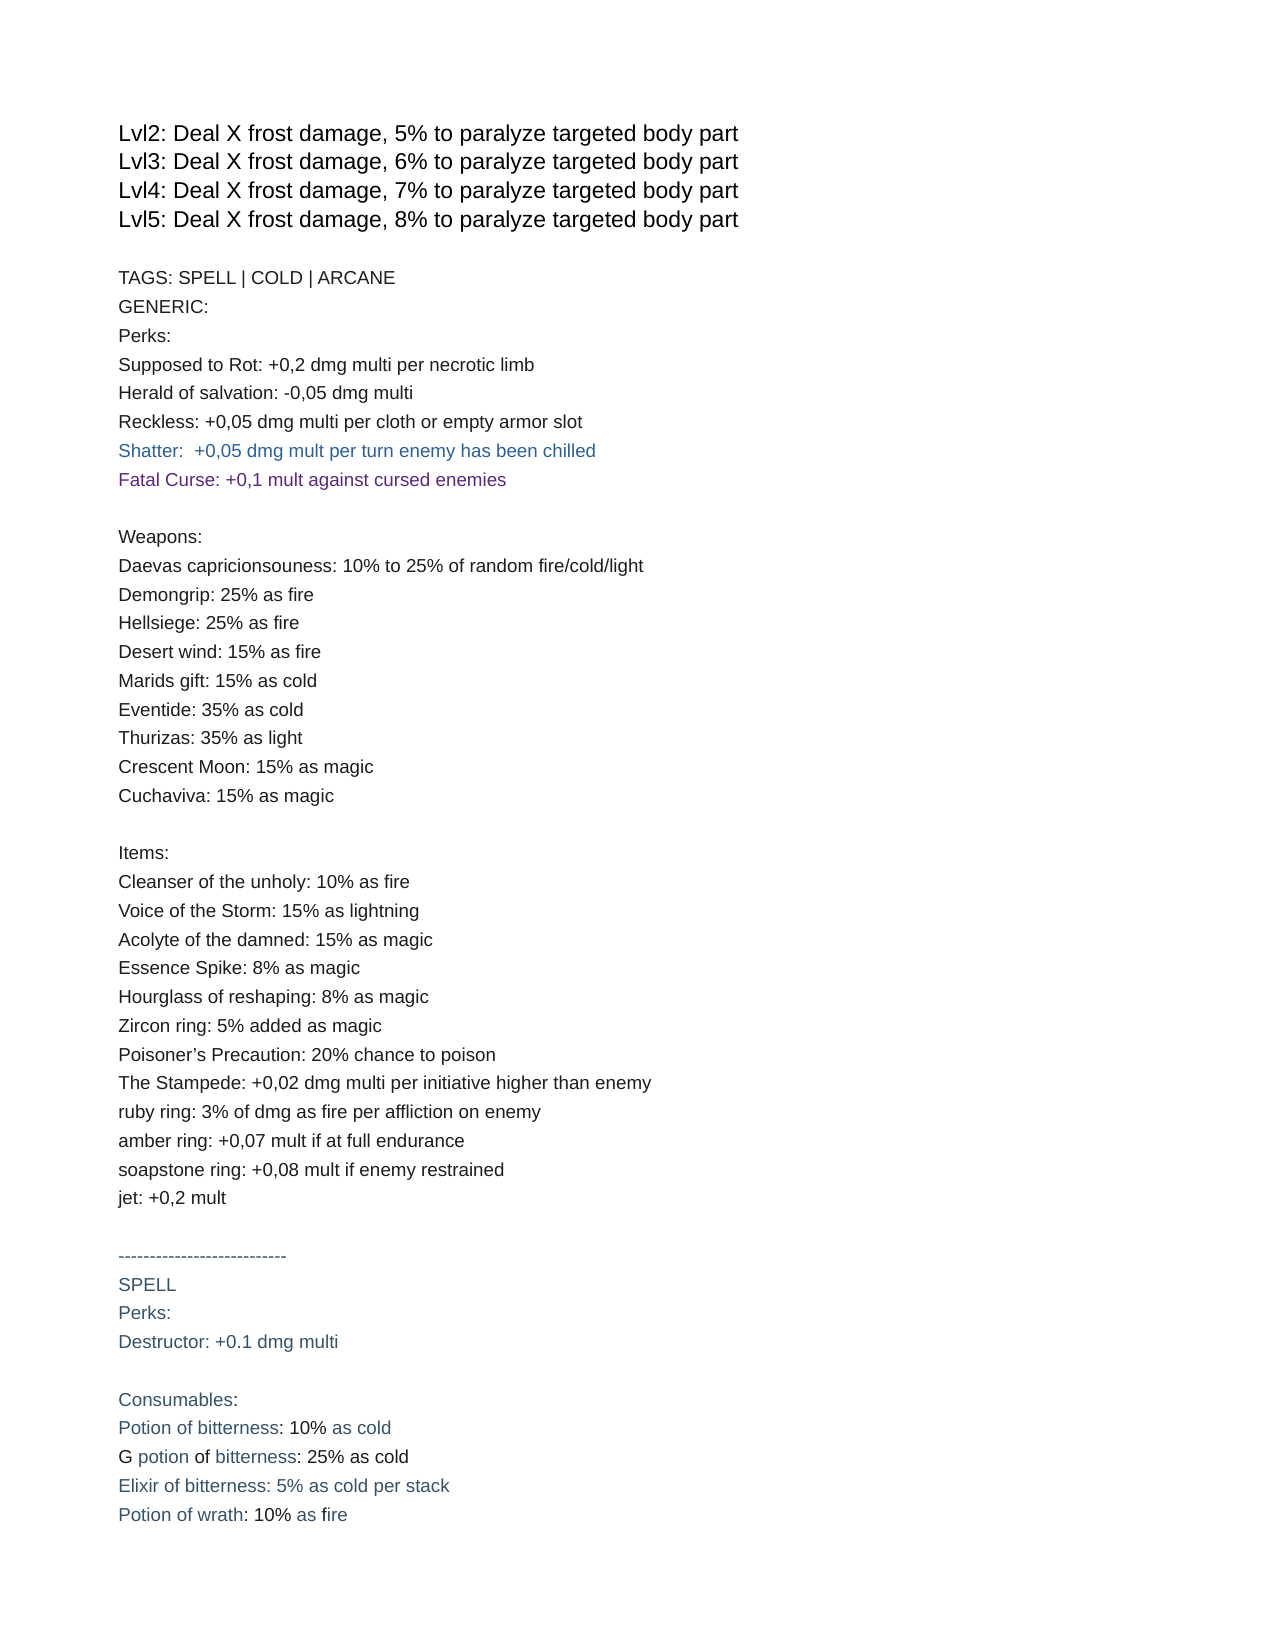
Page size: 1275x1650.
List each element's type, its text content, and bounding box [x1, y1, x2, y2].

text ruby ring: 3% of dmg as fire per affliction on enemy [118, 1096, 1157, 1124]
text Daevas capricionsouness: 10% to 25% of random fire/cold/light [118, 549, 1157, 578]
text The Stampede: +0,02 dmg multi per initiative higher than enemy [118, 1067, 1157, 1096]
text Herald of salvation: -0,05 dmg multi [118, 377, 1157, 406]
text soapstone ring: +0,08 mult if enemy restrained [118, 1153, 1157, 1182]
text Reckless: +0,05 dmg multi per cloth or empty armor slot [118, 406, 1157, 434]
text Cleanser of the unholy: 10% as fire [118, 866, 1157, 894]
text Eventide: 35% as cold [118, 693, 1157, 722]
text TAGS: SPELL | COLD | ARCANE GENERIC: Perks: [118, 262, 1157, 348]
text Hourglass of reshaping: 8% as magic [118, 981, 1157, 1009]
text Acolyte of the damned: 15% as magic [118, 923, 1157, 952]
text Lvl2: Deal X frost damage, 5% to paralyze targeted body part Lvl3: Deal X frost damage, 6% to paralyze targeted body part Lvl4: Deal X frost damage, 7% to paralyze targeted body part Lvl5: Deal X frost damage, 8% to paralyze targeted body part [118, 118, 1157, 233]
text Weapons: [118, 521, 1157, 549]
text Cuchaviva: 15% as magic [118, 779, 1157, 808]
text Hellsiege: 25% as fire [118, 607, 1157, 636]
text --------------------------- SPELL Perks: Destructor: +0.1 dmg multi [118, 1211, 1157, 1354]
text Desert wind: 15% as fire [118, 636, 1157, 664]
text Potion of wrath: 10% as fire [118, 1498, 1157, 1527]
text Essence Spike: 8% as magic [118, 952, 1157, 981]
text Consumables: [118, 1383, 1157, 1412]
text amber ring: +0,07 mult if at full endurance [118, 1124, 1157, 1153]
text Voice of the Storm: 15% as lightning [118, 894, 1157, 923]
text Thurizas: 35% as light [118, 722, 1157, 751]
text Items: [118, 837, 1157, 866]
text Fatal Curse: +0,1 mult against cursed enemies [118, 463, 1157, 492]
text Potion of bitterness: 10% as cold [118, 1412, 1157, 1441]
text Marids gift: 15% as cold [118, 664, 1157, 693]
text Shatter: +0,05 dmg mult per turn enemy has been chilled [118, 434, 1157, 463]
text Elixir of bitterness: 5% as cold per stack [118, 1469, 1157, 1498]
text Zircon ring: 5% added as magic Poisoner’s Precaution: 20% chance to poison [118, 1009, 1157, 1067]
text Crescent Moon: 15% as magic [118, 751, 1157, 779]
text G potion of bitterness: 25% as cold [118, 1441, 1157, 1469]
text Supposed to Rot: +0,2 dmg multi per necrotic limb [118, 348, 1157, 377]
text Demongrip: 25% as fire [118, 578, 1157, 607]
text jet: +0,2 mult [118, 1182, 1157, 1211]
